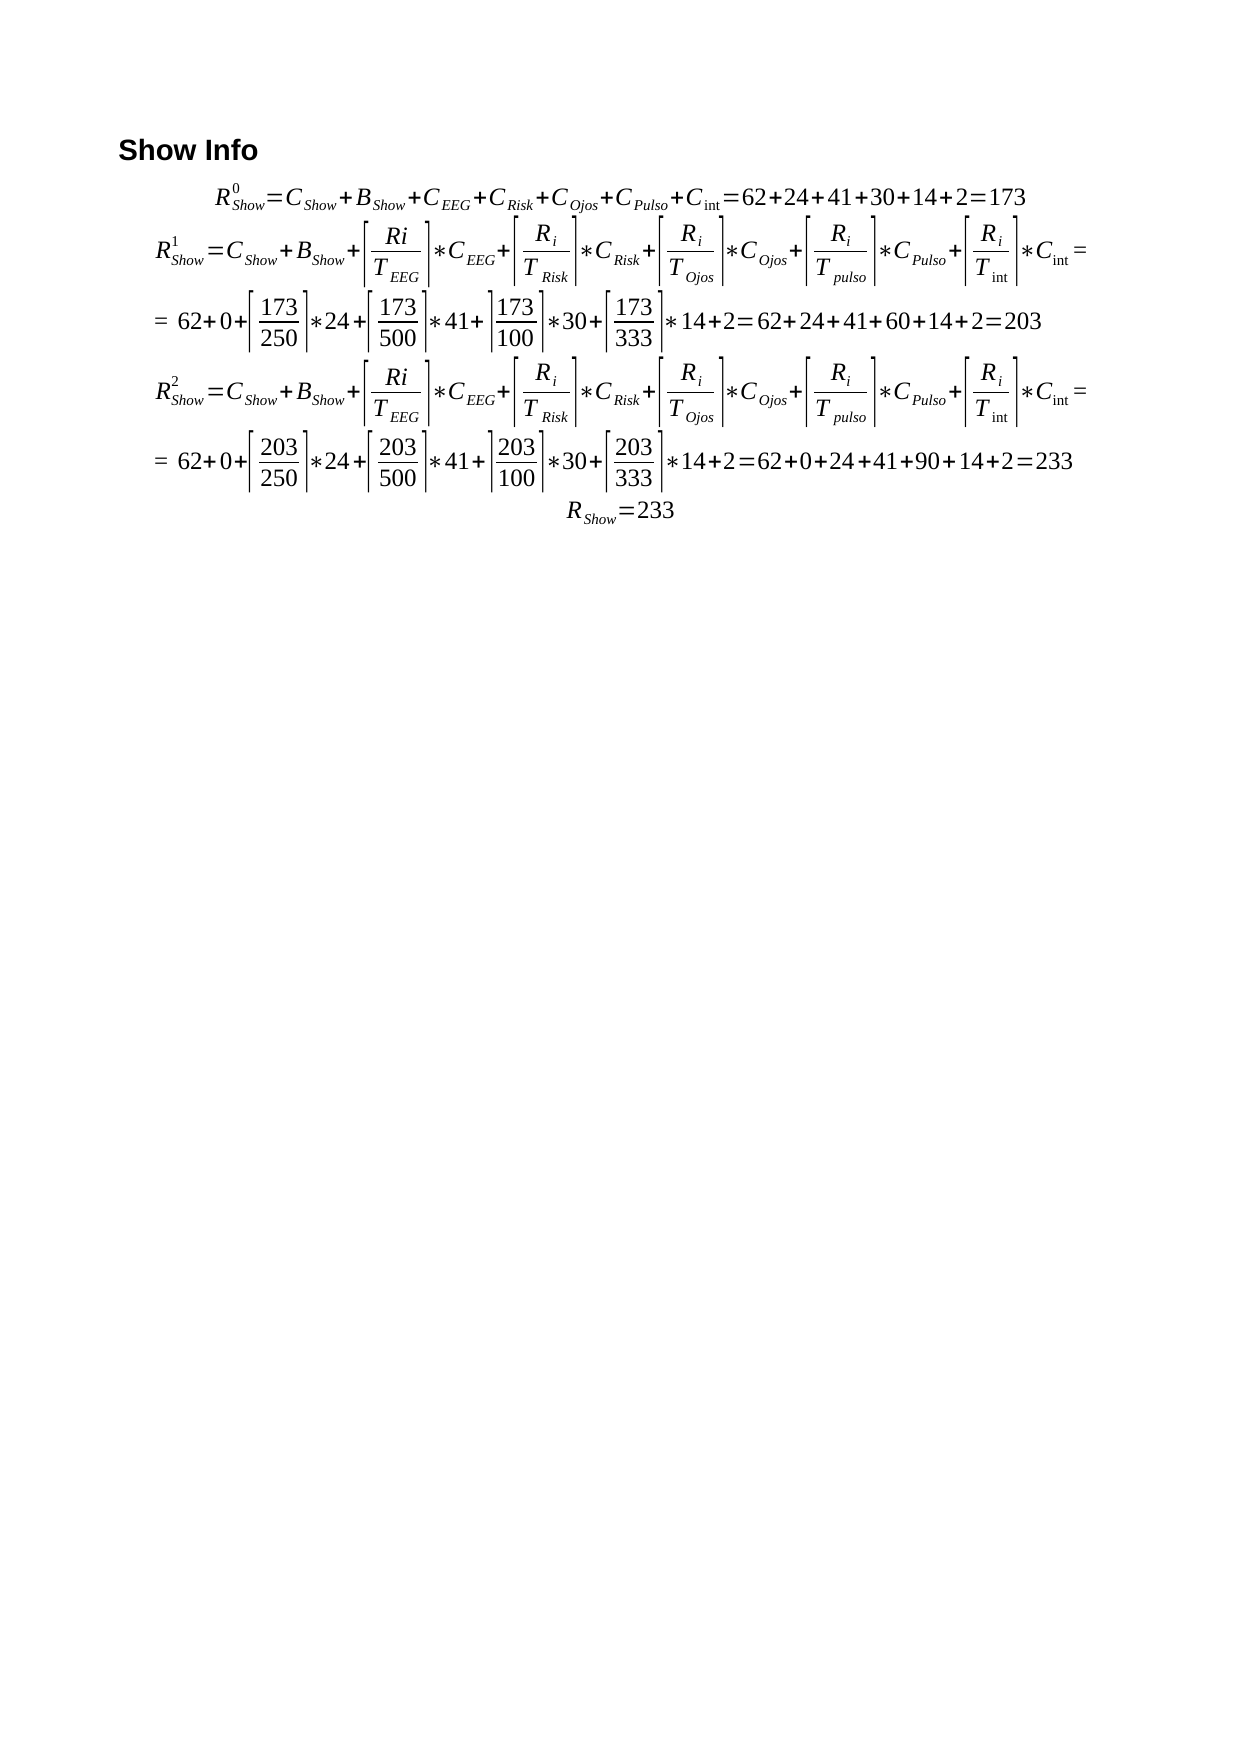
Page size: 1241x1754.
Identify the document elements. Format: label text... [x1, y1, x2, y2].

subtitle Show Info [118, 133, 1122, 166]
